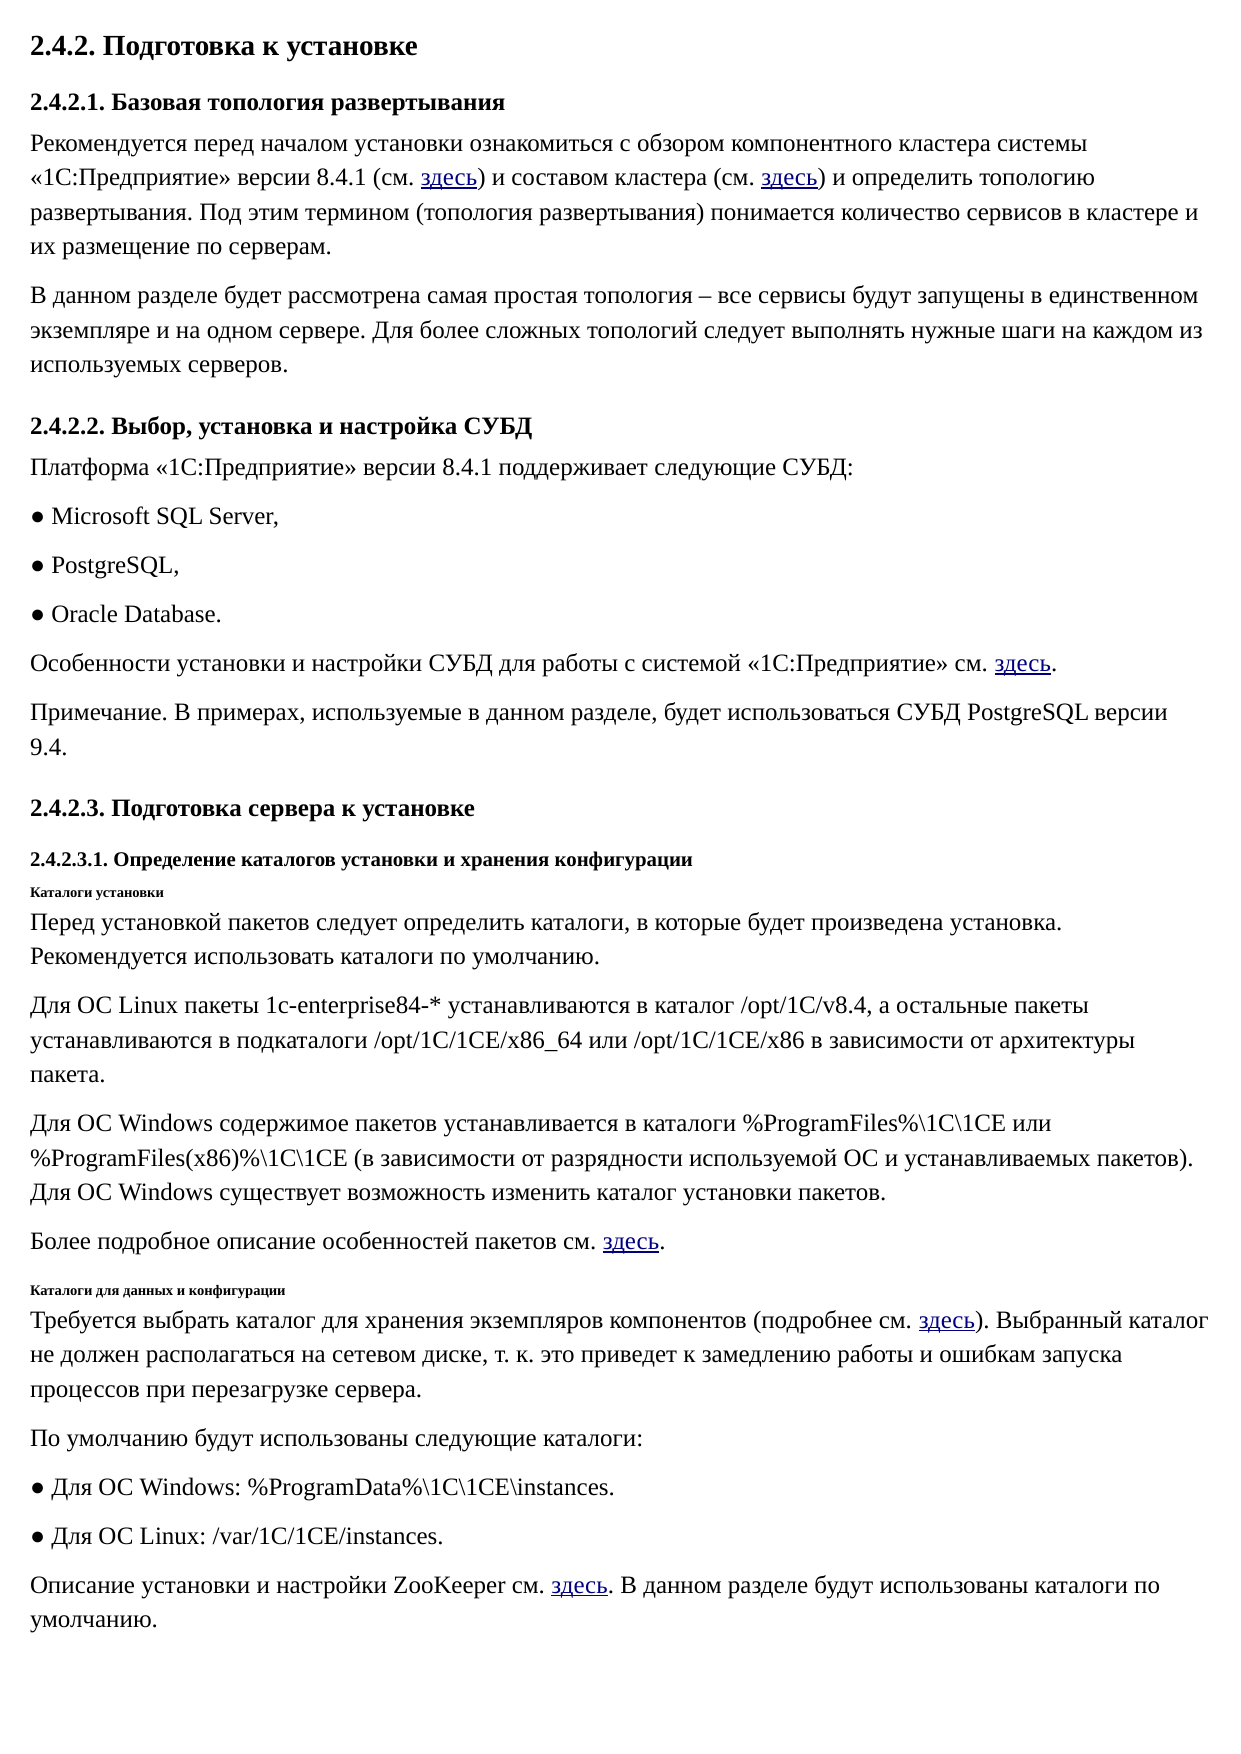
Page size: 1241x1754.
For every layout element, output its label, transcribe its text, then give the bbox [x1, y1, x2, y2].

subtitle 2.4.2.1. Базовая топология развертывания [30, 87, 1211, 115]
text ● Microsoft SQL Server, [30, 501, 1211, 530]
text Для ОС Windows содержимое пакетов устанавливается в каталоги %ProgramFiles%\1C\1CE или %ProgramFiles(x86)%\1C\1CE (в зависимости от разрядности используемой ОС и устанавливаемых пакетов). Для ОС Windows существует возможность изменить каталог установки пакетов. [30, 1108, 1211, 1206]
subtitle 2.4.2.3. Подготовка сервера к установке [30, 793, 1211, 822]
subtitle Каталоги установки [30, 884, 1211, 901]
subtitle 2.4.2.2. Выбор, установка и настройка СУБД [30, 411, 1211, 440]
subtitle Каталоги для данных и конфигурации [30, 1282, 1211, 1298]
subtitle 2.4.2. Подготовка к установке [30, 28, 1211, 62]
text Требуется выбрать каталог для хранения экземпляров компонентов (подробнее см. здесь). Выбранный каталог не должен располагаться на сетевом диске, т. к. это приведет к замедлению работы и ошибкам запуска процессов при перезагрузке сервера. [30, 1305, 1211, 1402]
text Описание установки и настройки ZooKeeper см. здесь. В данном разделе будут использованы каталоги по умолчанию. [30, 1570, 1211, 1633]
text Особенности установки и настройки СУБД для работы с системой «1С:Предприятие» см. здесь. [30, 648, 1211, 677]
text Рекомендуется перед началом установки ознакомиться с обзором компонентного кластера системы «1С:Предприятие» версии 8.4.1 (см. здесь) и составом кластера (см. здесь) и определить топологию развертывания. Под этим термином (топология развертывания) понимается количество сервисов в кластере и их размещение по серверам. [30, 128, 1211, 260]
text Перед установкой пакетов следует определить каталоги, в которые будет произведена установка. Рекомендуется использовать каталоги по умолчанию. [30, 907, 1211, 970]
text ● Для ОС Windows: %ProgramData%\1C\1CE\instances. [30, 1472, 1211, 1501]
text ● PostgreSQL, [30, 550, 1211, 579]
text ● Oracle Database. [30, 599, 1211, 628]
text ● Для ОС Linux: /var/1C/1CE/instances. [30, 1521, 1211, 1550]
subtitle 2.4.2.3.1. Определение каталогов установки и хранения конфигурации [30, 847, 1211, 871]
text В данном разделе будет рассмотрена самая простая топология – все сервисы будут запущены в единственном экземпляре и на одном сервере. Для более сложных топологий следует выполнять нужные шаги на каждом из используемых серверов. [30, 280, 1211, 378]
text Для ОС Linux пакеты 1c-enterprise84-* устанавливаются в каталог /opt/1C/v8.4, а остальные пакеты устанавливаются в подкаталоги /opt/1C/1CE/x86_64 или /opt/1C/1CE/x86 в зависимости от архитектуры пакета. [30, 990, 1211, 1088]
text Платформа «1С:Предприятие» версии 8.4.1 поддерживает следующие СУБД: [30, 452, 1211, 481]
text Примечание. В примерах, используемые в данном разделе, будет использоваться СУБД PostgreSQL версии 9.4. [30, 697, 1211, 761]
text По умолчанию будут использованы следующие каталоги: [30, 1423, 1211, 1452]
text Более подробное описание особенностей пакетов см. здесь. [30, 1226, 1211, 1255]
